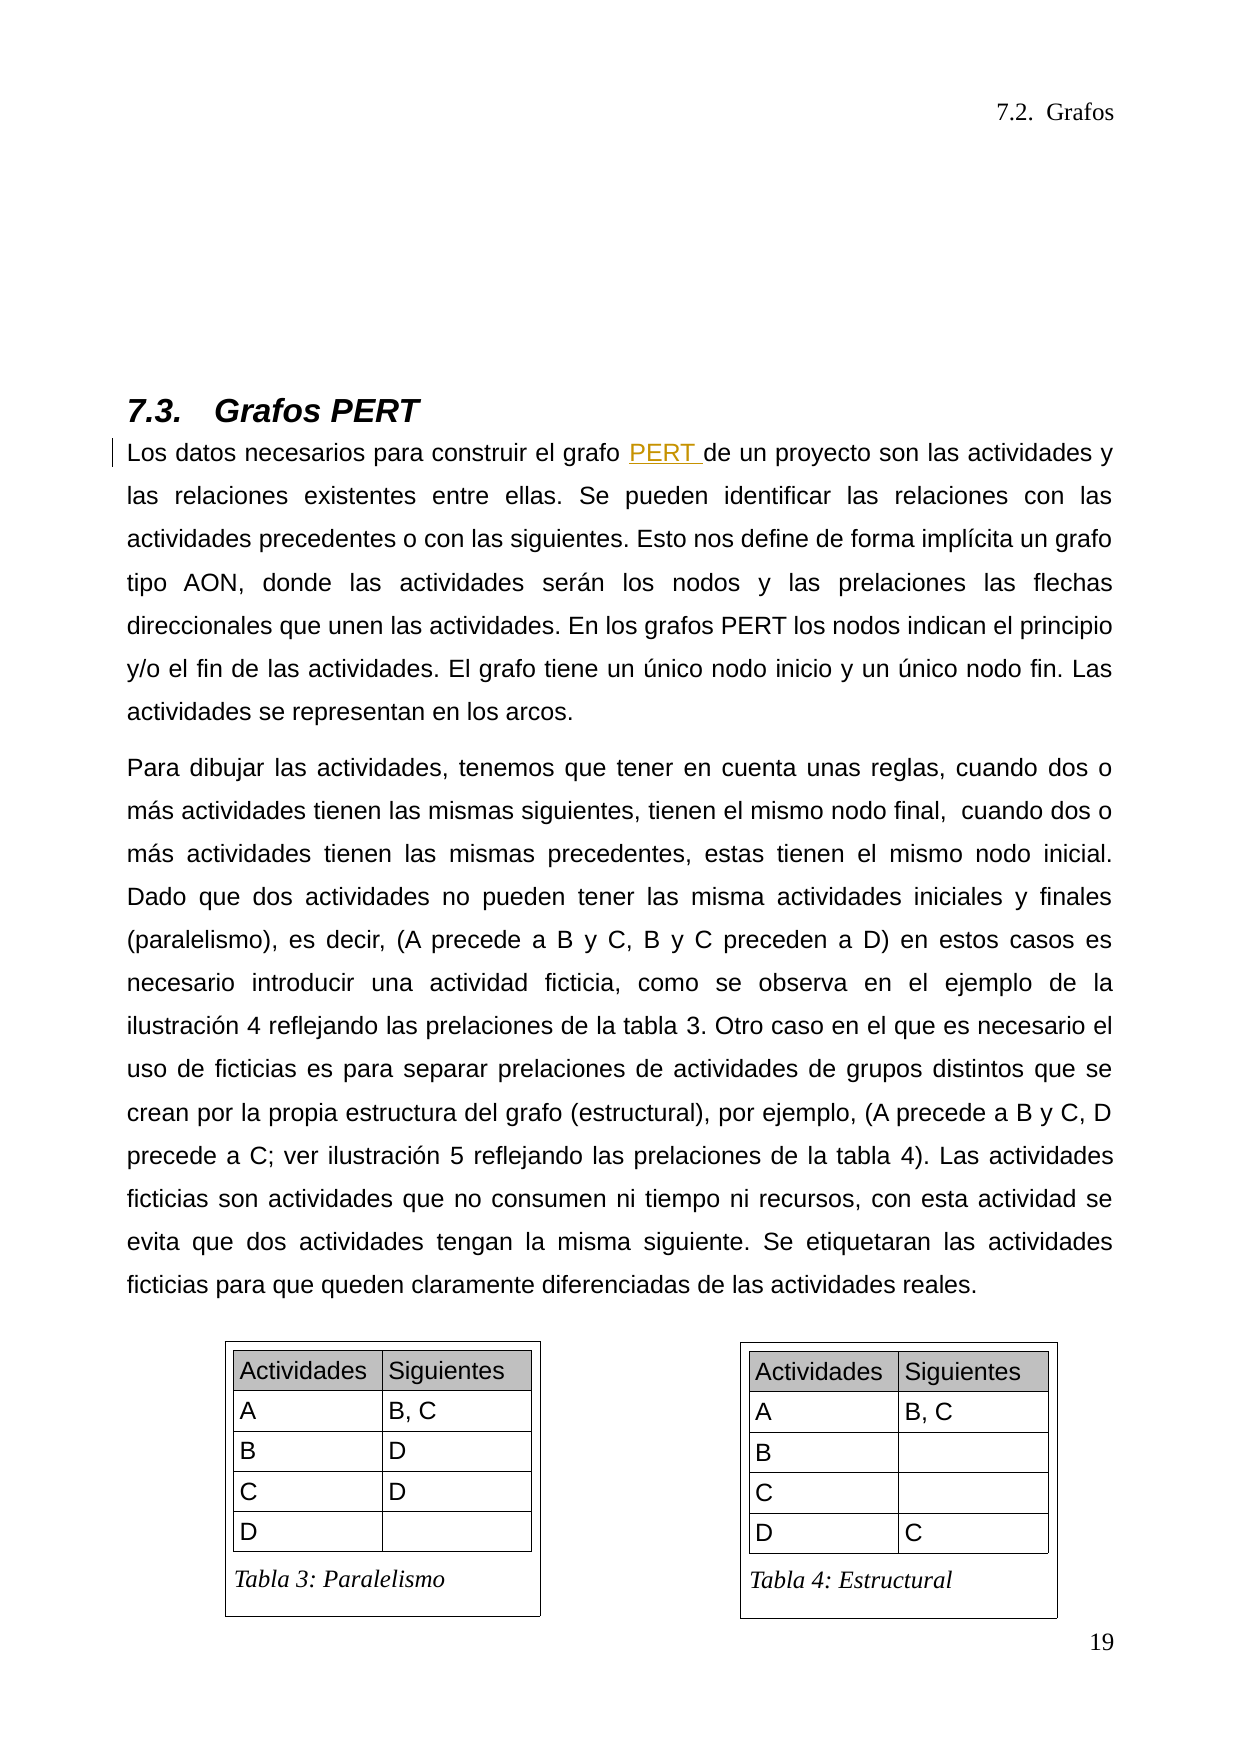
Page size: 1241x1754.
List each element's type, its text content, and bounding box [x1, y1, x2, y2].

text Tabla 3: Paralelismo [233, 1564, 531, 1593]
table_cell B, C [383, 1391, 531, 1431]
subtitle Grafos PERT [127, 391, 1114, 429]
table_cell [899, 1473, 1048, 1512]
table_cell D [383, 1432, 531, 1471]
table_header Siguientes [899, 1352, 1048, 1391]
text Los datos necesarios para construir el grafo PERT de un proyecto son las actividades y las relaciones existentes entre ellas. Se pueden identificar las relaciones con las actividades precedentes o con las siguientes. Esto nos define de forma implícita un grafo tipo AON, donde las actividades serán los nodos y las prelaciones las flechas direccionales que unen las actividades. En los grafos PERT los nodos indican el principio y/o el fin de las actividades. El grafo tiene un único nodo inicio y un único nodo fin. Las actividades se representan en los arcos. [127, 438, 1114, 726]
table_cell C [899, 1514, 1048, 1553]
table_cell A [234, 1391, 382, 1431]
table_cell B, C [899, 1392, 1048, 1432]
table_header Actividades [750, 1352, 898, 1391]
table_cell C [750, 1473, 898, 1512]
table_cell D [234, 1512, 382, 1551]
text Tabla 4: Estructural [749, 1565, 1048, 1594]
table_cell D [383, 1472, 531, 1511]
table_header Siguientes [383, 1351, 531, 1390]
table_cell B [234, 1432, 382, 1471]
table_cell A [750, 1392, 898, 1432]
table_cell [383, 1512, 531, 1551]
table_cell B [750, 1433, 898, 1472]
table_cell C [234, 1472, 382, 1511]
text Para dibujar las actividades, tenemos que tener en cuenta unas reglas, cuando dos o más actividades tienen las mismas siguientes, tienen el mismo nodo final, cuando dos o más actividades tienen las mismas precedentes, estas tienen el mismo nodo inicial. Dado que dos actividades no pueden tener las misma actividades iniciales y finales (paralelismo), es decir, (A precede a B y C, B y C preceden a D) en estos casos es necesario introducir una actividad ficticia, como se observa en el ejemplo de la ilustración 4 reflejando las prelaciones de la tabla 3. Otro caso en el que es necesario el uso de ficticias es para separar prelaciones de actividades de grupos distintos que se crean por la propia estructura del grafo (estructural), por ejemplo, (A precede a B y C, D precede a C; ver ilustración 5 reflejando las prelaciones de la tabla 4). Las actividades ficticias son actividades que no consumen ni tiempo ni recursos, con esta actividad se evita que dos actividades tengan la misma siguiente. Se etiquetaran las actividades ficticias para que queden claramente diferenciadas de las actividades reales. [127, 752, 1114, 1299]
table_cell D [750, 1514, 898, 1553]
table_header Actividades [234, 1351, 382, 1390]
table_cell [899, 1433, 1048, 1472]
